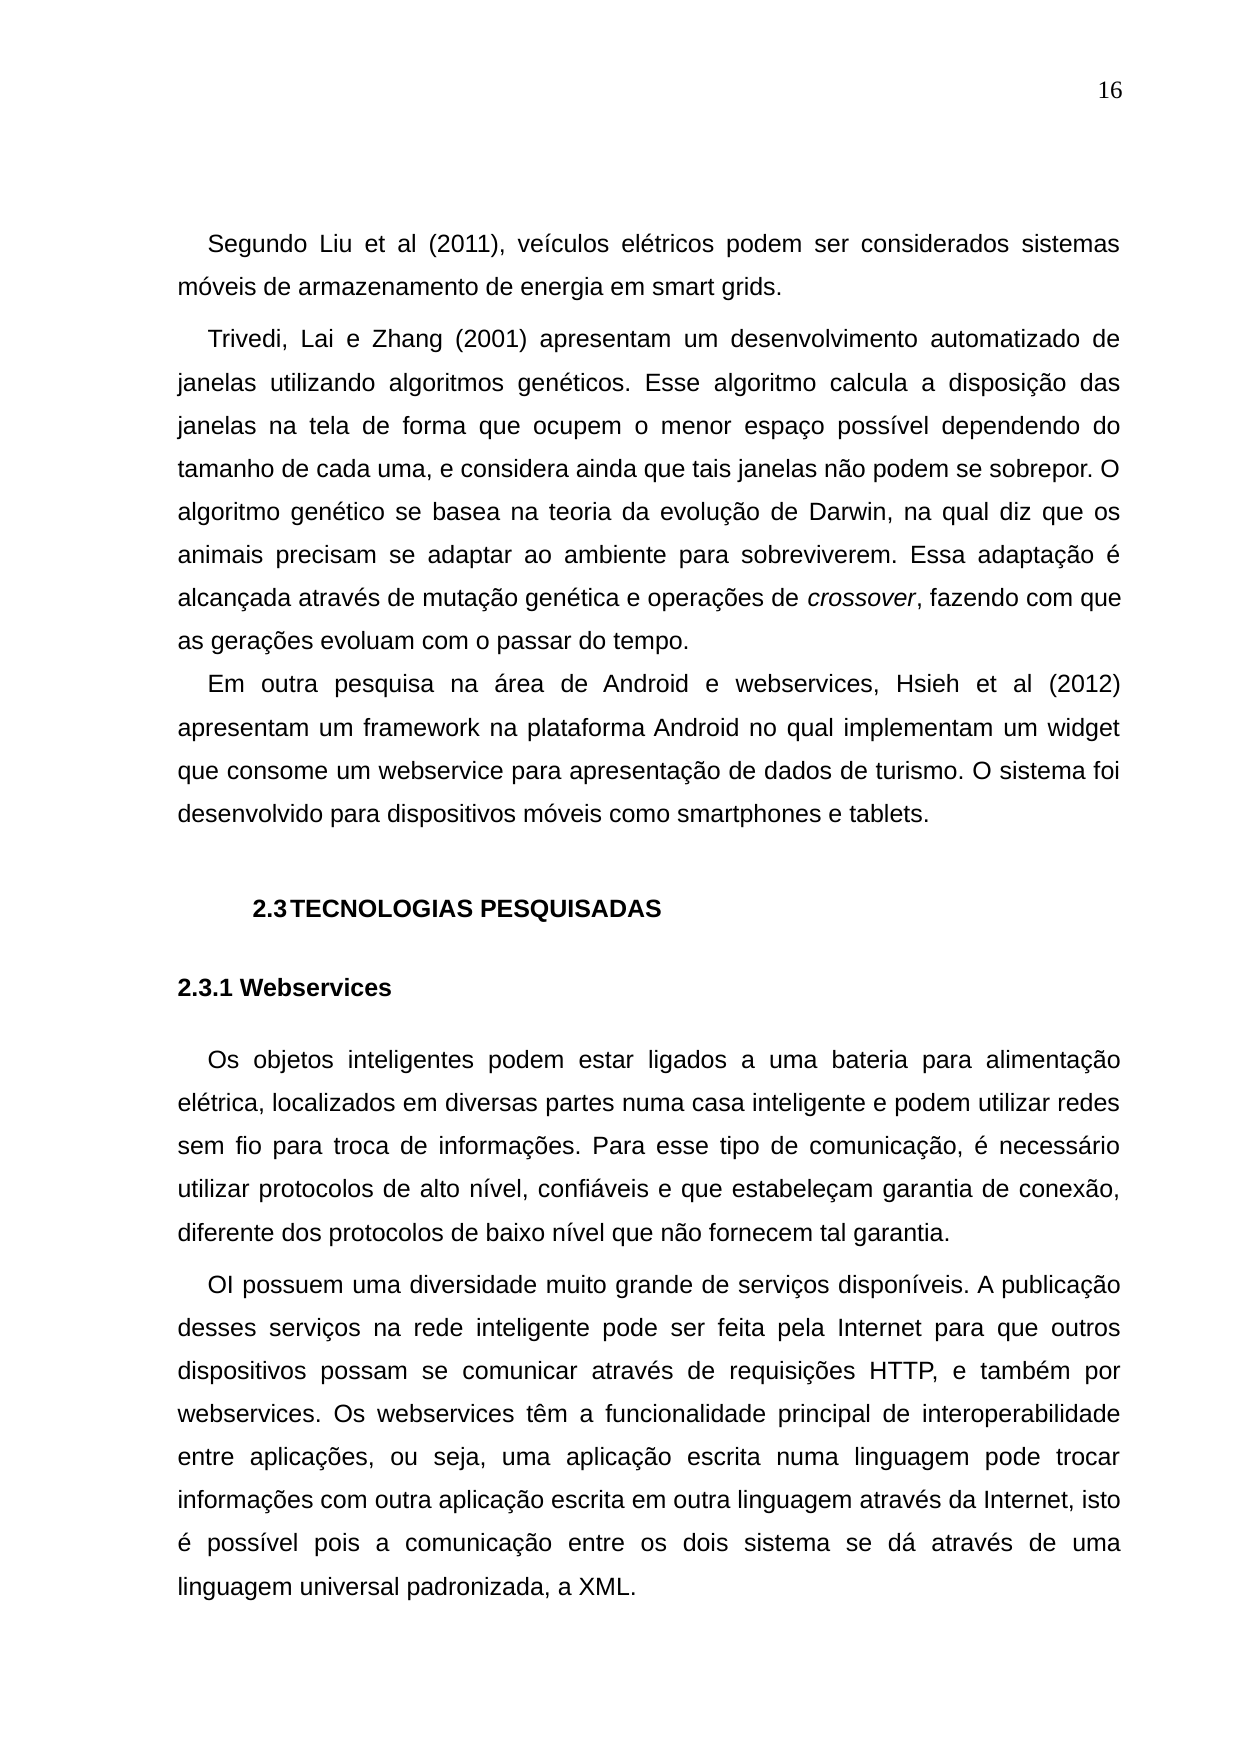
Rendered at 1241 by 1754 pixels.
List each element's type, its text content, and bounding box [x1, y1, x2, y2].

text 2.3.1 Webservices [177, 973, 1122, 1002]
text Trivedi, Lai e Zhang (2001) apresentam um desenvolvimento automatizado de janelas utilizando algoritmos genéticos. Esse algoritmo calcula a disposição das janelas na tela de forma que ocupem o menor espaço possível dependendo do tamanho de cada uma, e considera ainda que tais janelas não podem se sobrepor. O algoritmo genético se basea na teoria da evolução de Darwin, na qual diz que os animais precisam se adaptar ao ambiente para sobreviverem. Essa adaptação é alcançada através de mutação genética e operações de crossover, fazendo com que as gerações evoluam com o passar do tempo. [177, 324, 1122, 655]
text Os objetos inteligentes podem estar ligados a uma bateria para alimentação elétrica, localizados em diversas partes numa casa inteligente e podem utilizar redes sem fio para troca de informações. Para esse tipo de comunicação, é necessário utilizar protocolos de alto nível, confiáveis e que estabeleçam garantia de conexão, diferente dos protocolos de baixo nível que não fornecem tal garantia. [177, 1045, 1122, 1246]
text Segundo Liu et al (2011), veículos elétricos podem ser considerados sistemas móveis de armazenamento de energia em smart grids. [177, 229, 1122, 301]
list TECNOLOGIAS PESQUISADAS [252, 894, 1122, 923]
text Em outra pesquisa na área de Android e webservices, Hsieh et al (2012) apresentam um framework na plataforma Android no qual implementam um widget que consome um webservice para apresentação de dados de turismo. O sistema foi desenvolvido para dispositivos móveis como smartphones e tablets. [177, 669, 1122, 828]
text OI possuem uma diversidade muito grande de serviços disponíveis. A publicação desses serviços na rede inteligente pode ser feita pela Internet para que outros dispositivos possam se comunicar através de requisições HTTP, e também por webservices. Os webservices têm a funcionalidade principal de interoperabilidade entre aplicações, ou seja, uma aplicação escrita numa linguagem pode trocar informações com outra aplicação escrita em outra linguagem através da Internet, isto é possível pois a comunicação entre os dois sistema se dá através de uma linguagem universal padronizada, a XML. [177, 1269, 1122, 1600]
